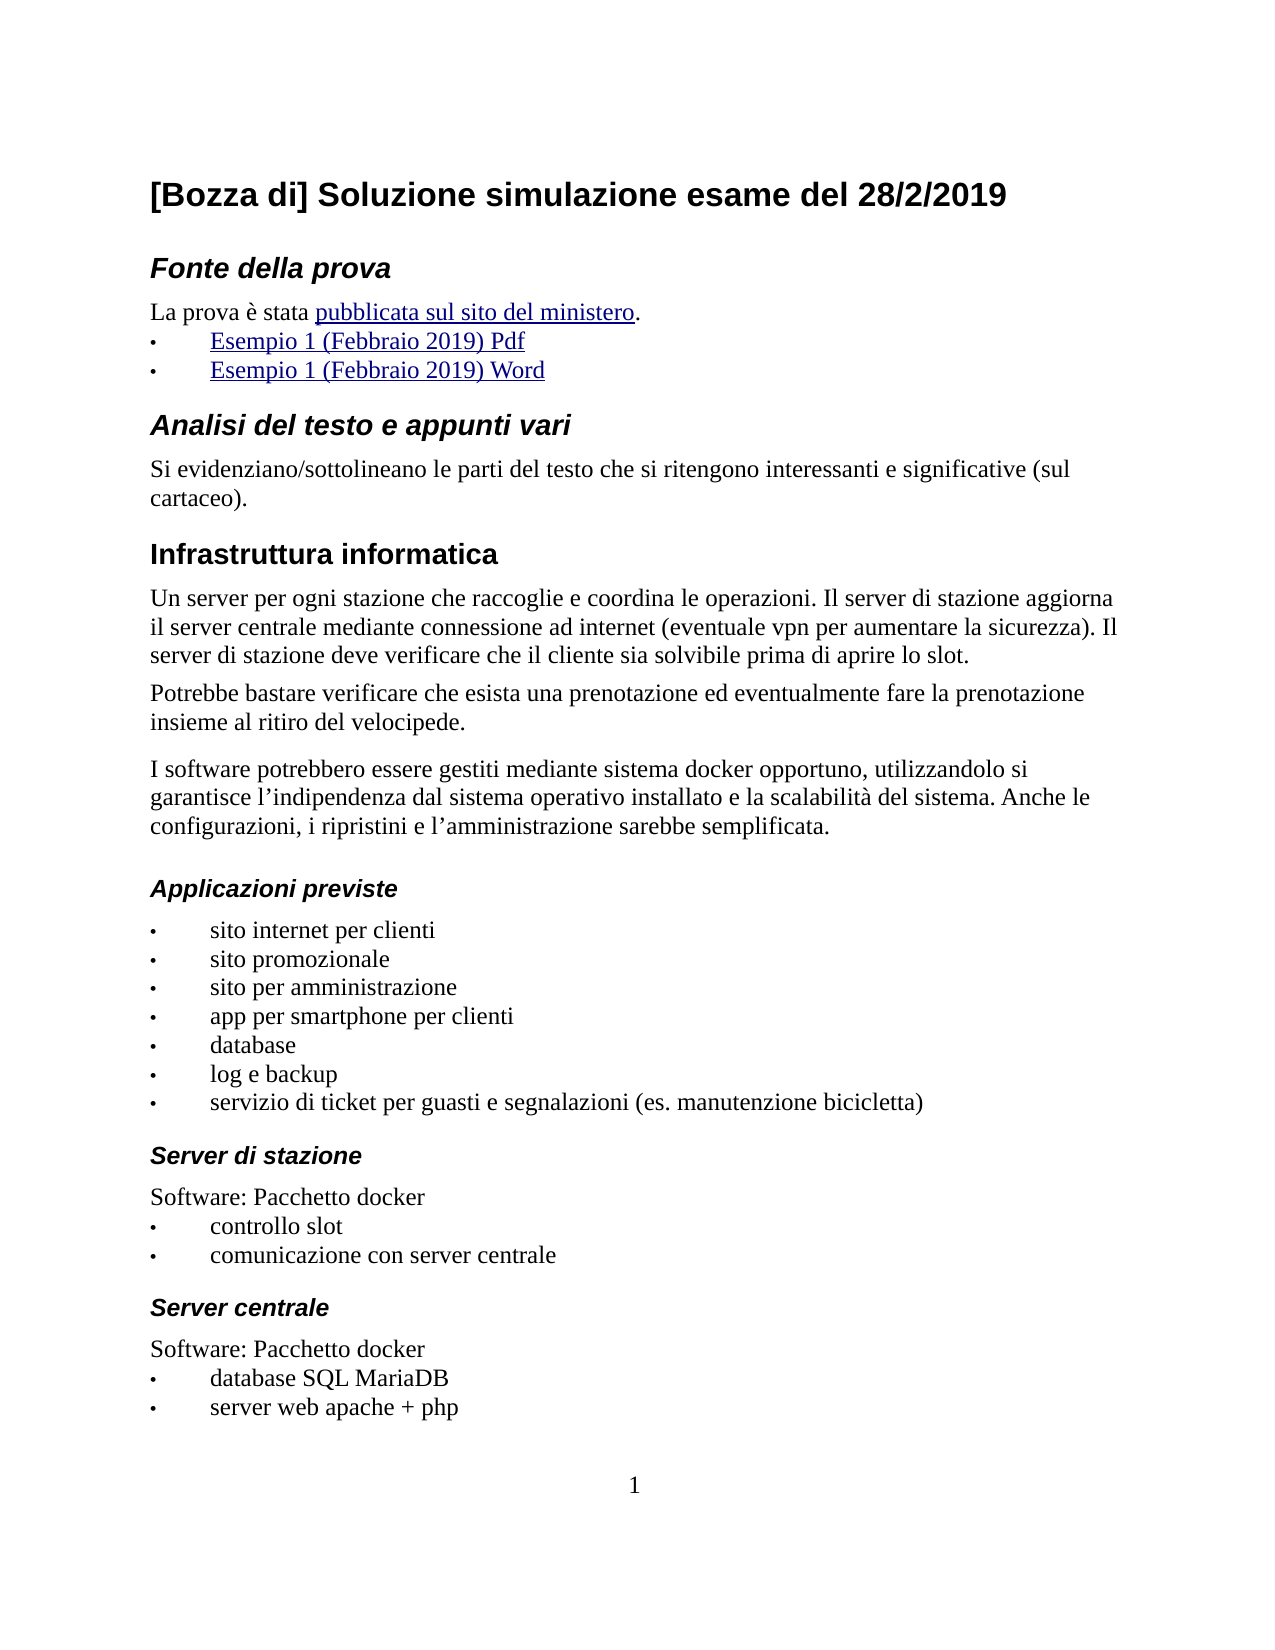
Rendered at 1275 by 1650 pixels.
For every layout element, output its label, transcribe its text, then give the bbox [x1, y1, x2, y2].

list controllo slot [150, 1211, 1125, 1240]
text Software: Pacchetto docker [150, 1334, 1125, 1363]
text I software potrebbero essere gestiti mediante sistema docker opportuno, utilizzandolo si garantisce l’indipendenza dal sistema operativo installato e la scalabilità del sistema. Anche le configurazioni, i ripristini e l’amministrazione sarebbe semplificata. [150, 754, 1125, 840]
subtitle Server di stazione [150, 1141, 1125, 1170]
list database SQL MariaDB [150, 1363, 1125, 1392]
list database [150, 1030, 1125, 1059]
text Potrebbe bastare verificare che esista una prenotazione ed eventualmente fare la prenotazione insieme al ritiro del velocipede. [150, 678, 1125, 736]
subtitle Infrastruttura informatica [150, 537, 1125, 571]
list servizio di ticket per guasti e segnalazioni (es. manutenzione bicicletta) [150, 1087, 1125, 1116]
list sito promozionale [150, 944, 1125, 972]
list server web apache + php [150, 1392, 1125, 1421]
list sito per amministrazione [150, 972, 1125, 1001]
list comunicazione con server centrale [150, 1240, 1125, 1268]
subtitle [Bozza di] Soluzione simulazione esame del 28/2/2019 [150, 175, 1125, 214]
list log e backup [150, 1059, 1125, 1087]
subtitle Applicazioni previste [150, 874, 1125, 902]
text Si evidenziano/sottolineano le parti del testo che si ritengono interessanti e significative (sul cartaceo). [150, 454, 1125, 512]
list Esempio 1 (Febbraio 2019) Word [150, 355, 1125, 383]
list Esempio 1 (Febbraio 2019) Pdf [150, 326, 1125, 355]
text Un server per ogni stazione che raccoglie e coordina le operazioni. Il server di stazione aggiorna il server centrale mediante connessione ad internet (eventuale vpn per aumentare la sicurezza). Il server di stazione deve verificare che il cliente sia solvibile prima di aprire lo slot. [150, 583, 1125, 669]
list app per smartphone per clienti [150, 1001, 1125, 1030]
text Software: Pacchetto docker [150, 1182, 1125, 1211]
subtitle Server centrale [150, 1293, 1125, 1322]
list sito internet per clienti [150, 915, 1125, 944]
subtitle Fonte della prova [150, 251, 1125, 285]
text La prova è stata pubblicata sul sito del ministero. [150, 297, 1125, 326]
subtitle Analisi del testo e appunti vari [150, 408, 1125, 442]
